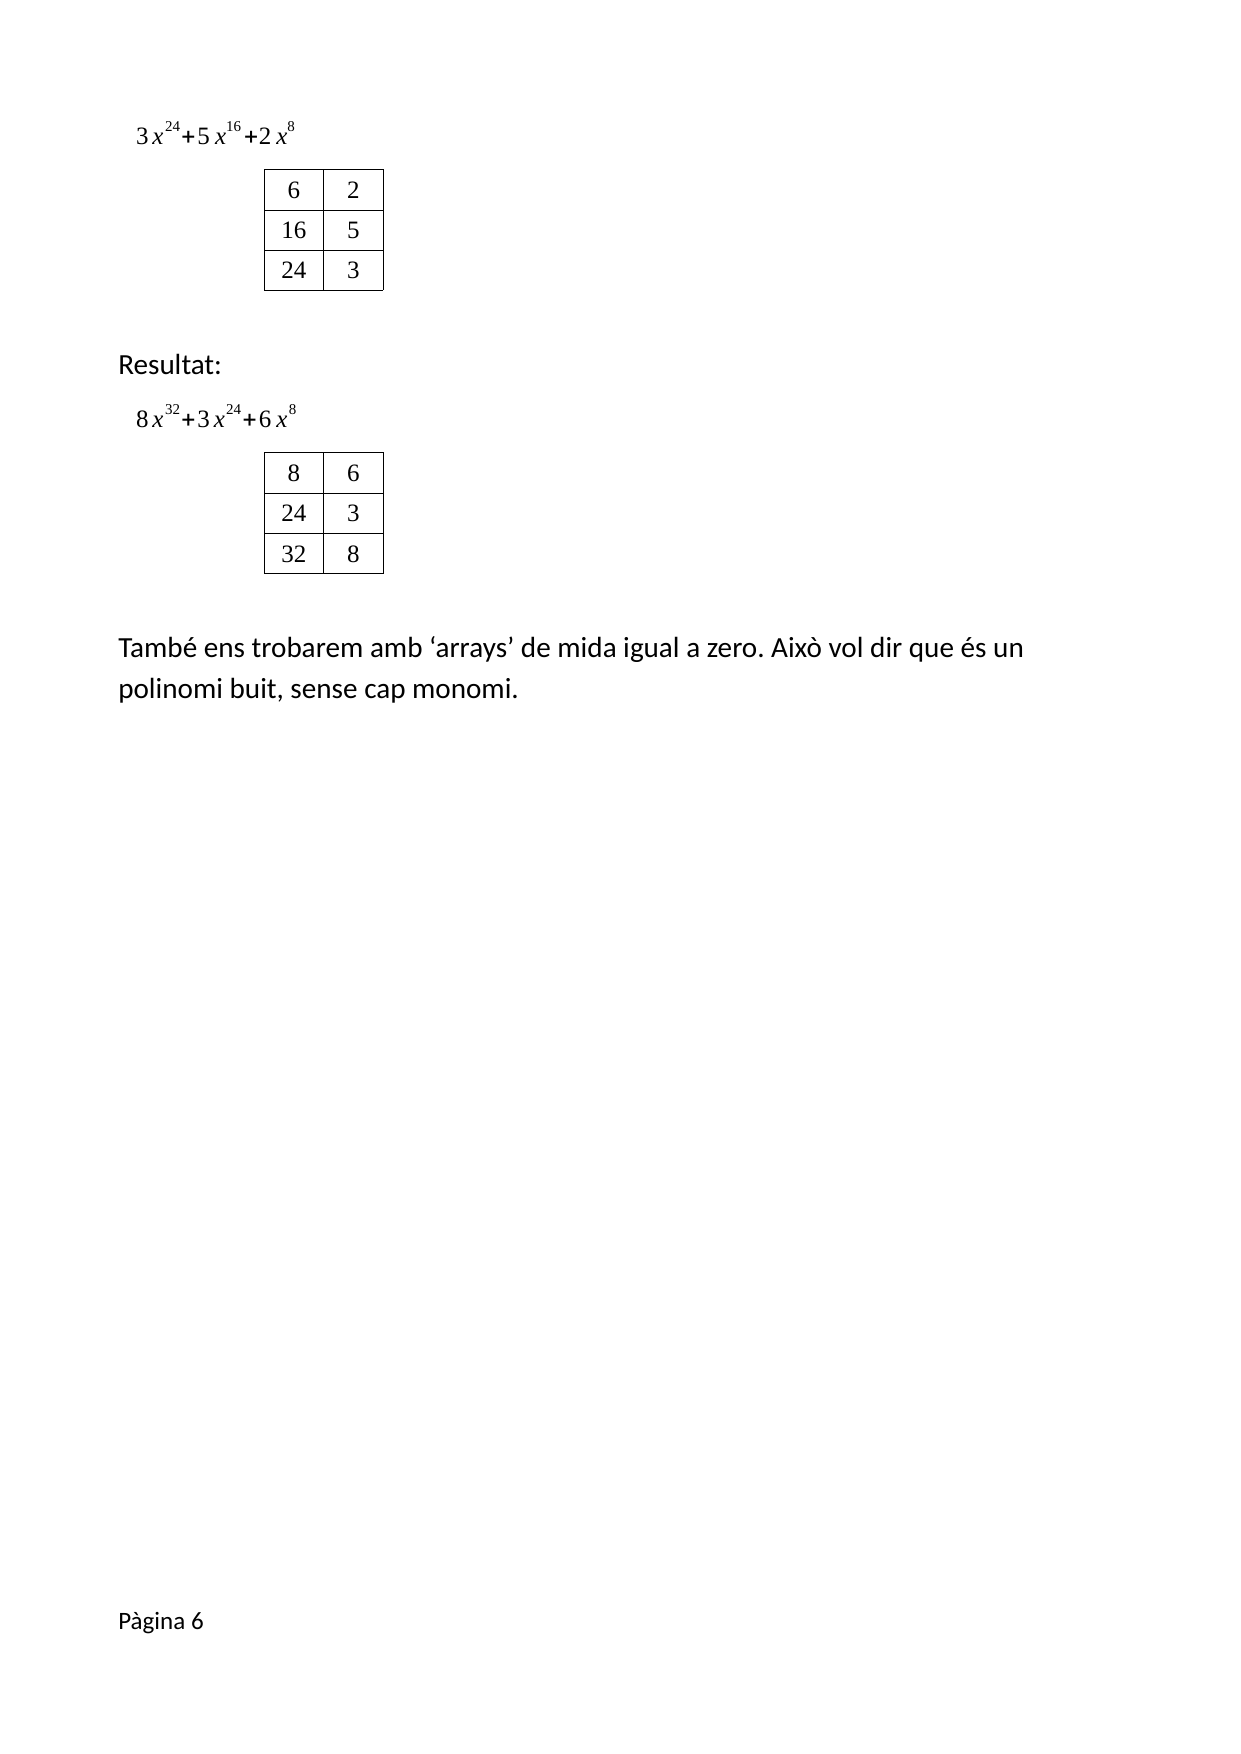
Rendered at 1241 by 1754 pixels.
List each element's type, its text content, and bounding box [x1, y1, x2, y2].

table_header 8 [265, 453, 323, 493]
table_cell 3 [324, 251, 383, 290]
text També ens trobarem amb ‘arrays’ de mida igual a zero. Això vol dir que és un polinomi buit, sense cap monomi. [118, 629, 1122, 705]
table_header 6 [265, 170, 323, 209]
table_cell 8 [324, 534, 383, 573]
table_header 2 [324, 170, 383, 209]
text Resultat: [118, 346, 1122, 381]
table_cell 5 [324, 211, 383, 250]
table_header 6 [324, 453, 383, 493]
table_cell 16 [265, 211, 323, 250]
table_cell 24 [265, 251, 323, 290]
table_cell 24 [265, 494, 323, 533]
table_cell 32 [265, 534, 323, 573]
table_cell 3 [324, 494, 383, 533]
